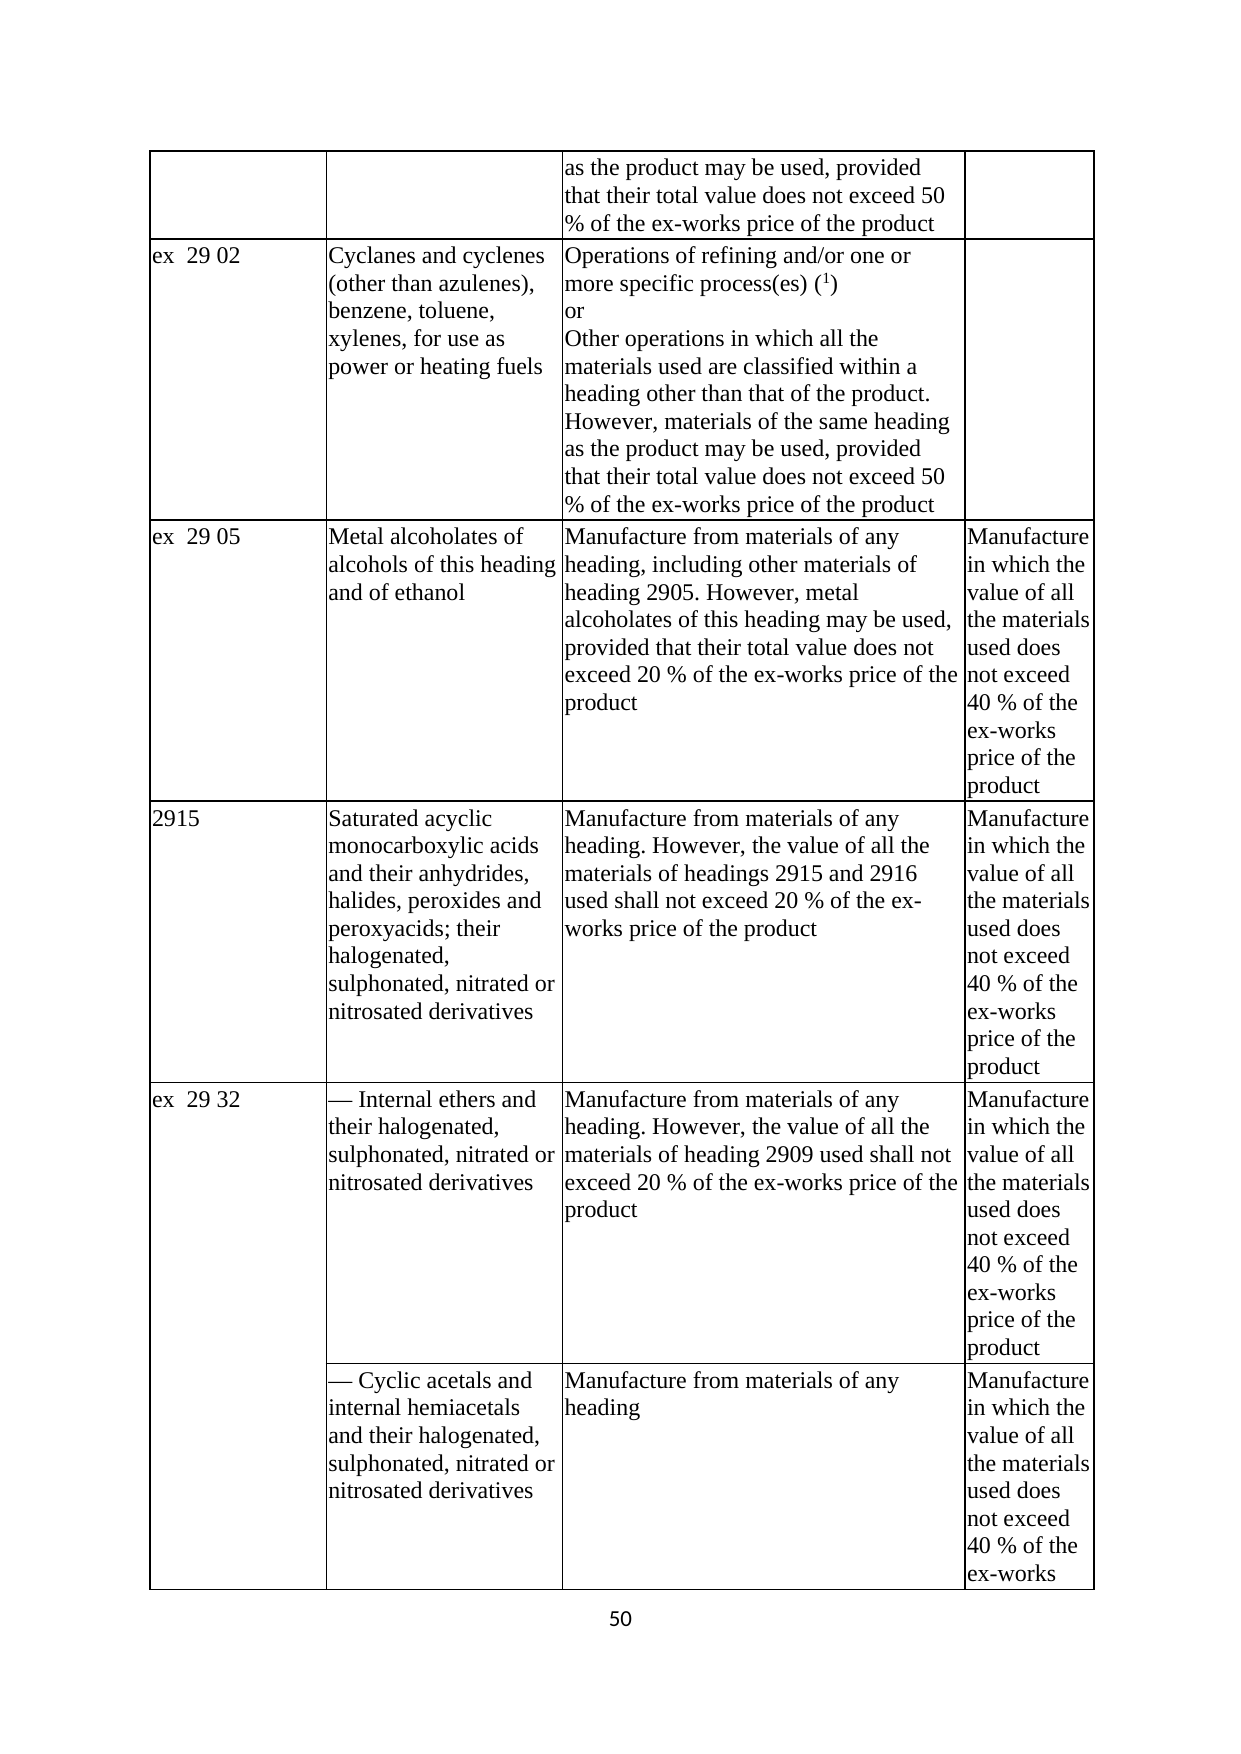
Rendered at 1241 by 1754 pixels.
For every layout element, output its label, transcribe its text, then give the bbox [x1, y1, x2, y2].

table_cell [966, 152, 1093, 238]
table_cell Manufacture in which the value of all the materials used does not exceed 40 % of the ex-works [966, 1364, 1093, 1588]
table_cell — Internal ethers and their halogenated, sulphonated, nitrated or nitrosated derivatives [327, 1083, 562, 1362]
table_cell Manufacture in which the value of all the materials used does not exceed 40 % of the ex-works price of the product [966, 1083, 1093, 1362]
table_cell Manufacture in which the value of all the materials used does not exceed 40 % of the ex-works price of the product [966, 521, 1093, 800]
table_cell Manufacture from materials of any heading [563, 1364, 964, 1588]
table_cell 2915 [151, 802, 326, 1081]
table_cell [327, 152, 562, 238]
table_cell Manufacture from materials of any heading. However, the value of all the materials of headings 2915 and 2916 used shall not exceed 20 % of the ex-works price of the product [563, 802, 964, 1081]
table_cell ex 29 32 [151, 1083, 326, 1588]
table_cell Operations of refining and/or one or more specific process(es) (1) or Other operations in which all the materials used are classified within a heading other than that of the product. However, materials of the same heading as the product may be used, provided that their total value does not exceed 50 % of the ex-works price of the product [563, 240, 964, 519]
table_cell ex 29 02 [151, 240, 326, 519]
table_cell as the product may be used, provided that their total value does not exceed 50 % of the ex-works price of the product [563, 152, 964, 238]
table_cell Manufacture in which the value of all the materials used does not exceed 40 % of the ex-works price of the product [966, 802, 1093, 1081]
table_cell Manufacture from materials of any heading. However, the value of all the materials of heading 2909 used shall not exceed 20 % of the ex-works price of the product [563, 1083, 964, 1362]
table_cell [966, 240, 1093, 519]
table_cell — Cyclic acetals and internal hemiacetals and their halogenated, sulphonated, nitrated or nitrosated derivatives [327, 1364, 562, 1588]
table_cell Manufacture from materials of any heading, including other materials of heading 2905. However, metal alcoholates of this heading may be used, provided that their total value does not exceed 20 % of the ex-works price of the product [563, 521, 964, 800]
table_cell Cyclanes and cyclenes (other than azulenes), benzene, toluene, xylenes, for use as power or heating fuels [327, 240, 562, 519]
table_cell Metal alcoholates of alcohols of this heading and of ethanol [327, 521, 562, 800]
table_cell Saturated acyclic monocarboxylic acids and their anhydrides, halides, peroxides and peroxyacids; their halogenated, sulphonated, nitrated or nitrosated derivatives [327, 802, 562, 1081]
table_cell ex 29 05 [151, 521, 326, 800]
table_cell [151, 152, 326, 238]
